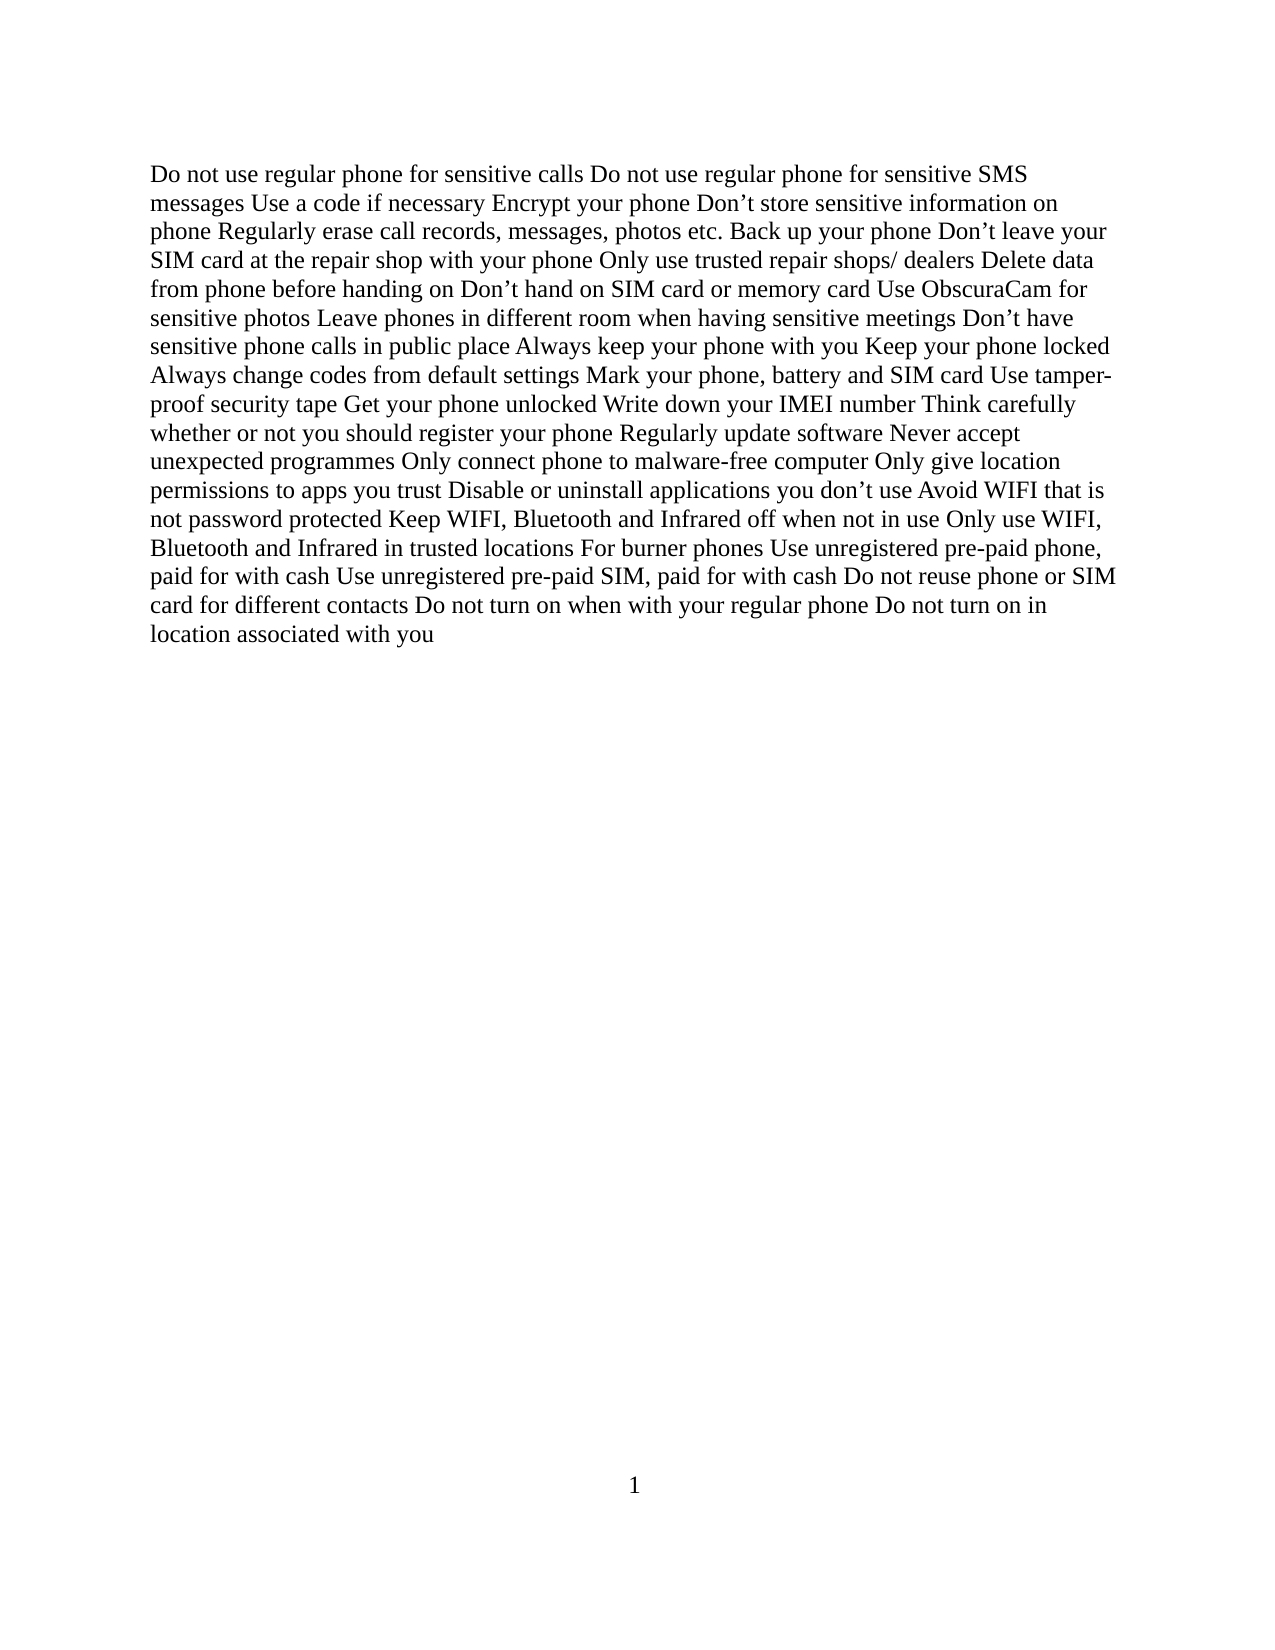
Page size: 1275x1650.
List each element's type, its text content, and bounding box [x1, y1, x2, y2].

text Do not use regular phone for sensitive calls Do not use regular phone for sensitive SMS messages Use a code if necessary Encrypt your phone Don’t store sensitive information on phone Regularly erase call records, messages, photos etc. Back up your phone Don’t leave your SIM card at the repair shop with your phone Only use trusted repair shops/ dealers Delete data from phone before handing on Don’t hand on SIM card or memory card Use ObscuraCam for sensitive photos Leave phones in different room when having sensitive meetings Don’t have sensitive phone calls in public place Always keep your phone with you Keep your phone locked Always change codes from default settings Mark your phone, battery and SIM card Use tamper-proof security tape Get your phone unlocked Write down your IMEI number Think carefully whether or not you should register your phone Regularly update software Never accept unexpected programmes Only connect phone to malware-free computer Only give location permissions to apps you trust Disable or uninstall applications you don’t use Avoid WIFI that is not password protected Keep WIFI, Bluetooth and Infrared off when not in use Only use WIFI, Bluetooth and Infrared in trusted locations For burner phones Use unregistered pre-paid phone, paid for with cash Use unregistered pre-paid SIM, paid for with cash Do not reuse phone or SIM card for different contacts Do not turn on when with your regular phone Do not turn on in location associated with you [150, 159, 1125, 648]
